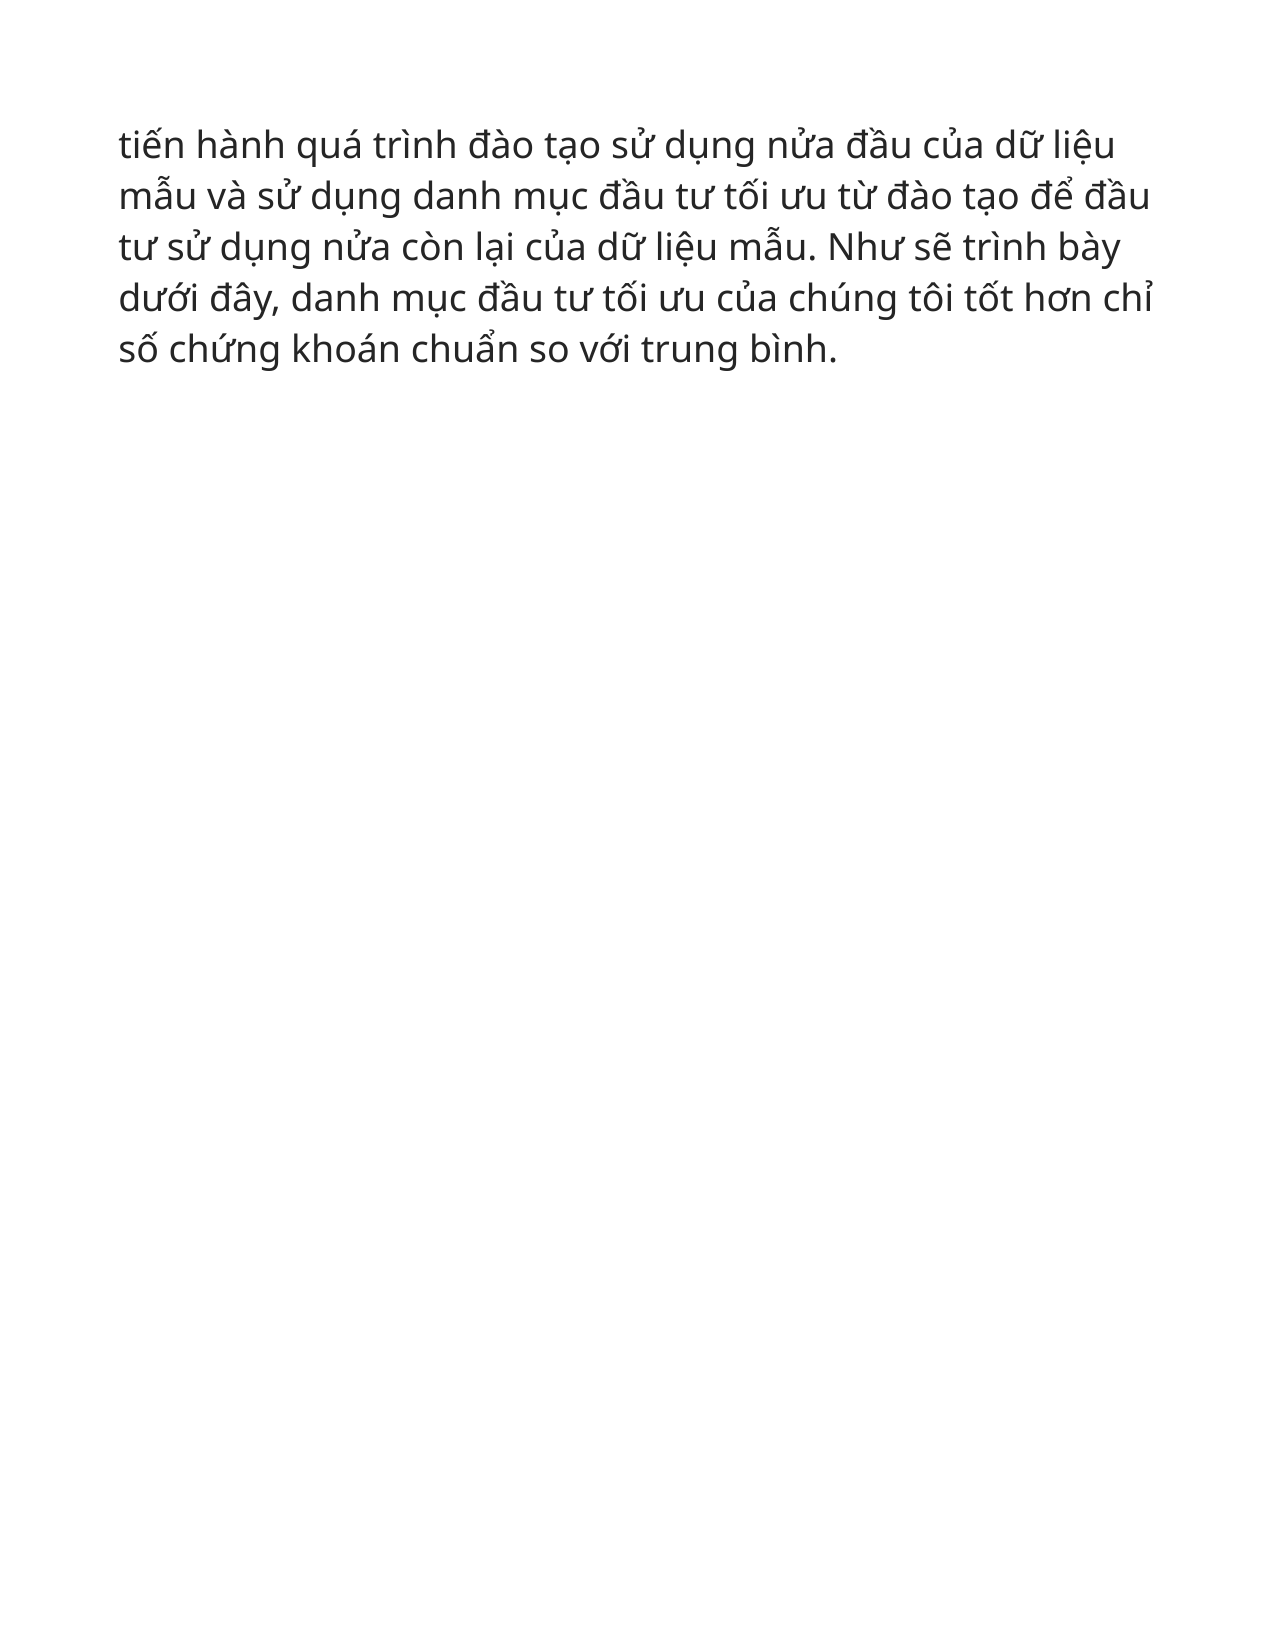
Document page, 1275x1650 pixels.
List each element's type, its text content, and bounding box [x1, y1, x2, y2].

text tiến hành quá trình đào tạo sử dụng nửa đầu của dữ liệu mẫu và sử dụng danh mục đầu tư tối ưu từ đào tạo để đầu tư sử dụng nửa còn lại của dữ liệu mẫu. Như sẽ trình bày dưới đây, danh mục đầu tư tối ưu của chúng tôi tốt hơn chỉ số chứng khoán chuẩn so với trung bình. [118, 118, 1157, 373]
